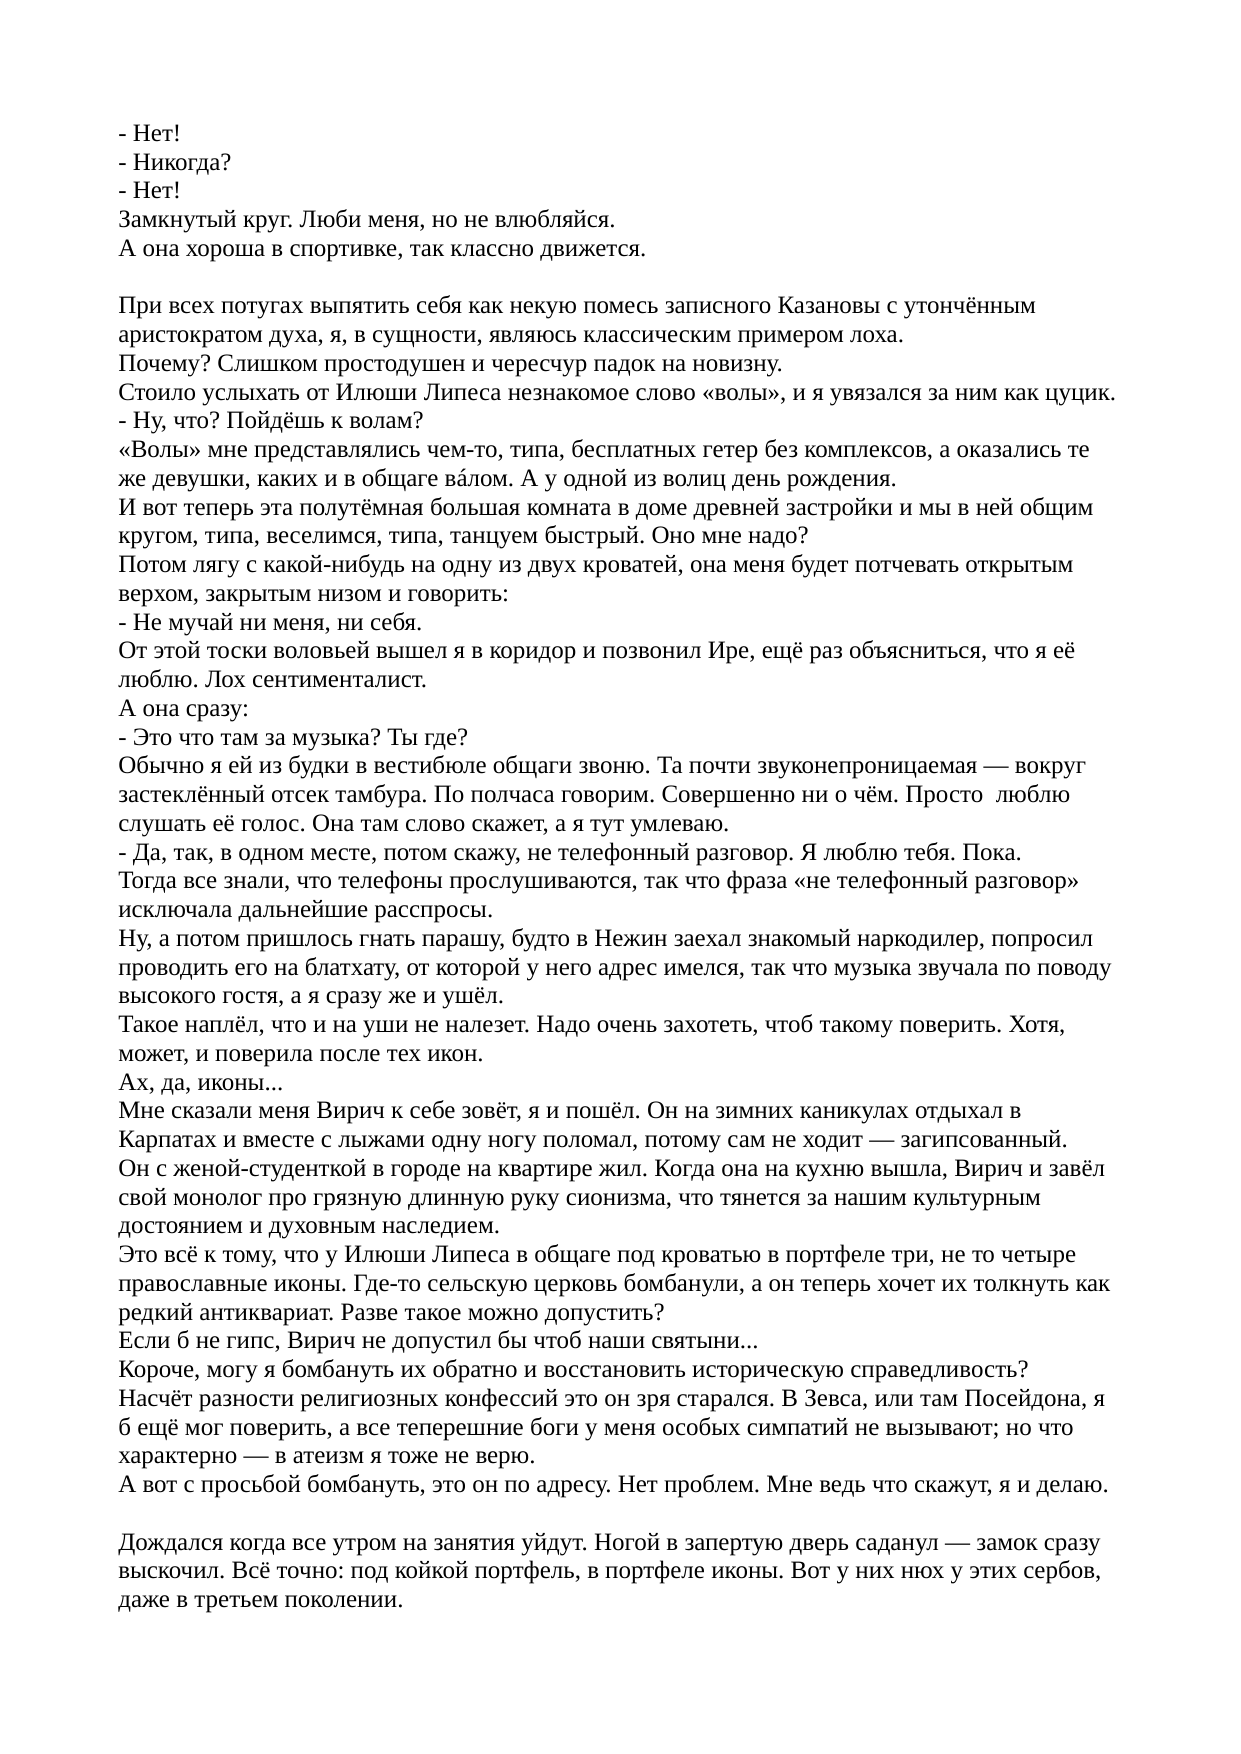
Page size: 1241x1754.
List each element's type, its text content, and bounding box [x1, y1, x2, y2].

text Обычно я ей из будки в вестибюле общаги звоню. Та почти звуконепроницаемая — вокруг застеклённый отсек тамбура. По полчаса говорим. Совершенно ни о чём. Просто люблю слушать её голос. Она там слово скажет, а я тут умлеваю. [118, 751, 1122, 837]
text Насчёт разности религиозных конфессий это он зря старался. В Зевса, или там Посейдона, я б ещё мог поверить, а все теперешние боги у меня особых симпатий не вызывают; но что характерно — в атеизм я тоже не верю. [118, 1383, 1122, 1469]
text Ну, а потом пришлось гнать парашу, будто в Нежин заехал знакомый наркодилер, попросил проводить его на блатхату, от которой у него адрес имелся, так что музыка звучала по поводу высокого гостя, а я сразу же и ушёл. [118, 923, 1122, 1009]
text А она сразу: [118, 693, 1122, 722]
text При всех потугах выпятить себя как некую помесь записного Казановы с утончённым аристократом духа, я, в сущности, являюсь классическим примером лоха. [118, 291, 1122, 348]
text От этой тоски воловьей вышел я в коридор и позвонил Ире, ещё раз объясниться, что я её люблю. Лох сентименталист. [118, 636, 1122, 693]
text - Да, так, в одном месте, потом скажу, не телефонный разговор. Я люблю тебя. Пока. [118, 837, 1122, 866]
text Тогда все знали, что телефоны прослушиваются, так что фраза «не телефонный разговор» исключала дальнейшие расспросы. [118, 866, 1122, 923]
text «Волы» мне представлялись чем-то, типа, бесплатных гетер без комплексов, а оказались те же девушки, каких и в общаге вáлом. А у одной из волиц день рождения. [118, 434, 1122, 492]
text А вот с просьбой бомбануть, это он по адресу. Нет проблем. Мне ведь что скажут, я и делаю. [118, 1469, 1122, 1498]
text Потом лягу с какой-нибудь на одну из двух кроватей, она меня будет потчевать открытым верхом, закрытым низом и говорить: [118, 549, 1122, 607]
text Короче, могу я бомбануть их обратно и восстановить историческую справедливость? [118, 1354, 1122, 1383]
text Ах, да, иконы... [118, 1067, 1122, 1096]
text Такое наплёл, что и на уши не налезет. Надо очень захотеть, чтоб такому поверить. Хотя, может, и поверила после тех икон. [118, 1009, 1122, 1067]
text Если б не гипс, Вирич не допустил бы чтоб наши святыни... [118, 1326, 1122, 1354]
text - Не мучай ни меня, ни себя. [118, 607, 1122, 636]
text Это всё к тому, что у Илюши Липеса в общаге под кроватью в портфеле три, не то четыре православные иконы. Где-то сельскую церковь бомбанули, а он теперь хочет их толкнуть как редкий антиквариат. Разве такое можно допустить? [118, 1239, 1122, 1326]
text Почему? Слишком простодушен и чересчур падок на новизну. [118, 348, 1122, 377]
text И вот теперь эта полутёмная большая комната в доме древней застройки и мы в ней общим кругом, типа, веселимся, типа, танцуем быстрый. Оно мне надо? [118, 492, 1122, 549]
text Дождался когда все утром на занятия уйдут. Ногой в запертую дверь саданул — замок сразу выскочил. Всё точно: под койкой портфель, в портфеле иконы. Вот у них нюх у этих сербов, даже в третьем поколении. [118, 1527, 1122, 1613]
text Замкнутый круг. Люби меня, но не влюбляйся. [118, 204, 1122, 233]
text А она хороша в спортивке, так классно движется. [118, 233, 1122, 262]
text - Нет! [118, 118, 1122, 147]
text Стоило услыхать от Илюши Липеса незнакомое слово «волы», и я увязался за ним как цуцик. [118, 377, 1122, 406]
text - Никогда? [118, 147, 1122, 176]
text - Нет! [118, 176, 1122, 204]
text Мне сказали меня Вирич к себе зовёт, я и пошёл. Он на зимних каникулах отдыхал в Карпатах и вместе с лыжами одну ногу поломал, потому сам не ходит — загипсованный. [118, 1096, 1122, 1153]
text - Ну, что? Пойдёшь к волам? [118, 406, 1122, 434]
text Он с женой-студенткой в городе на квартире жил. Когда она на кухню вышла, Вирич и завёл свой монолог про грязную длинную руку сионизма, что тянется за нашим культурным достоянием и духовным наследием. [118, 1153, 1122, 1239]
text - Это что там за музыка? Ты где? [118, 722, 1122, 751]
